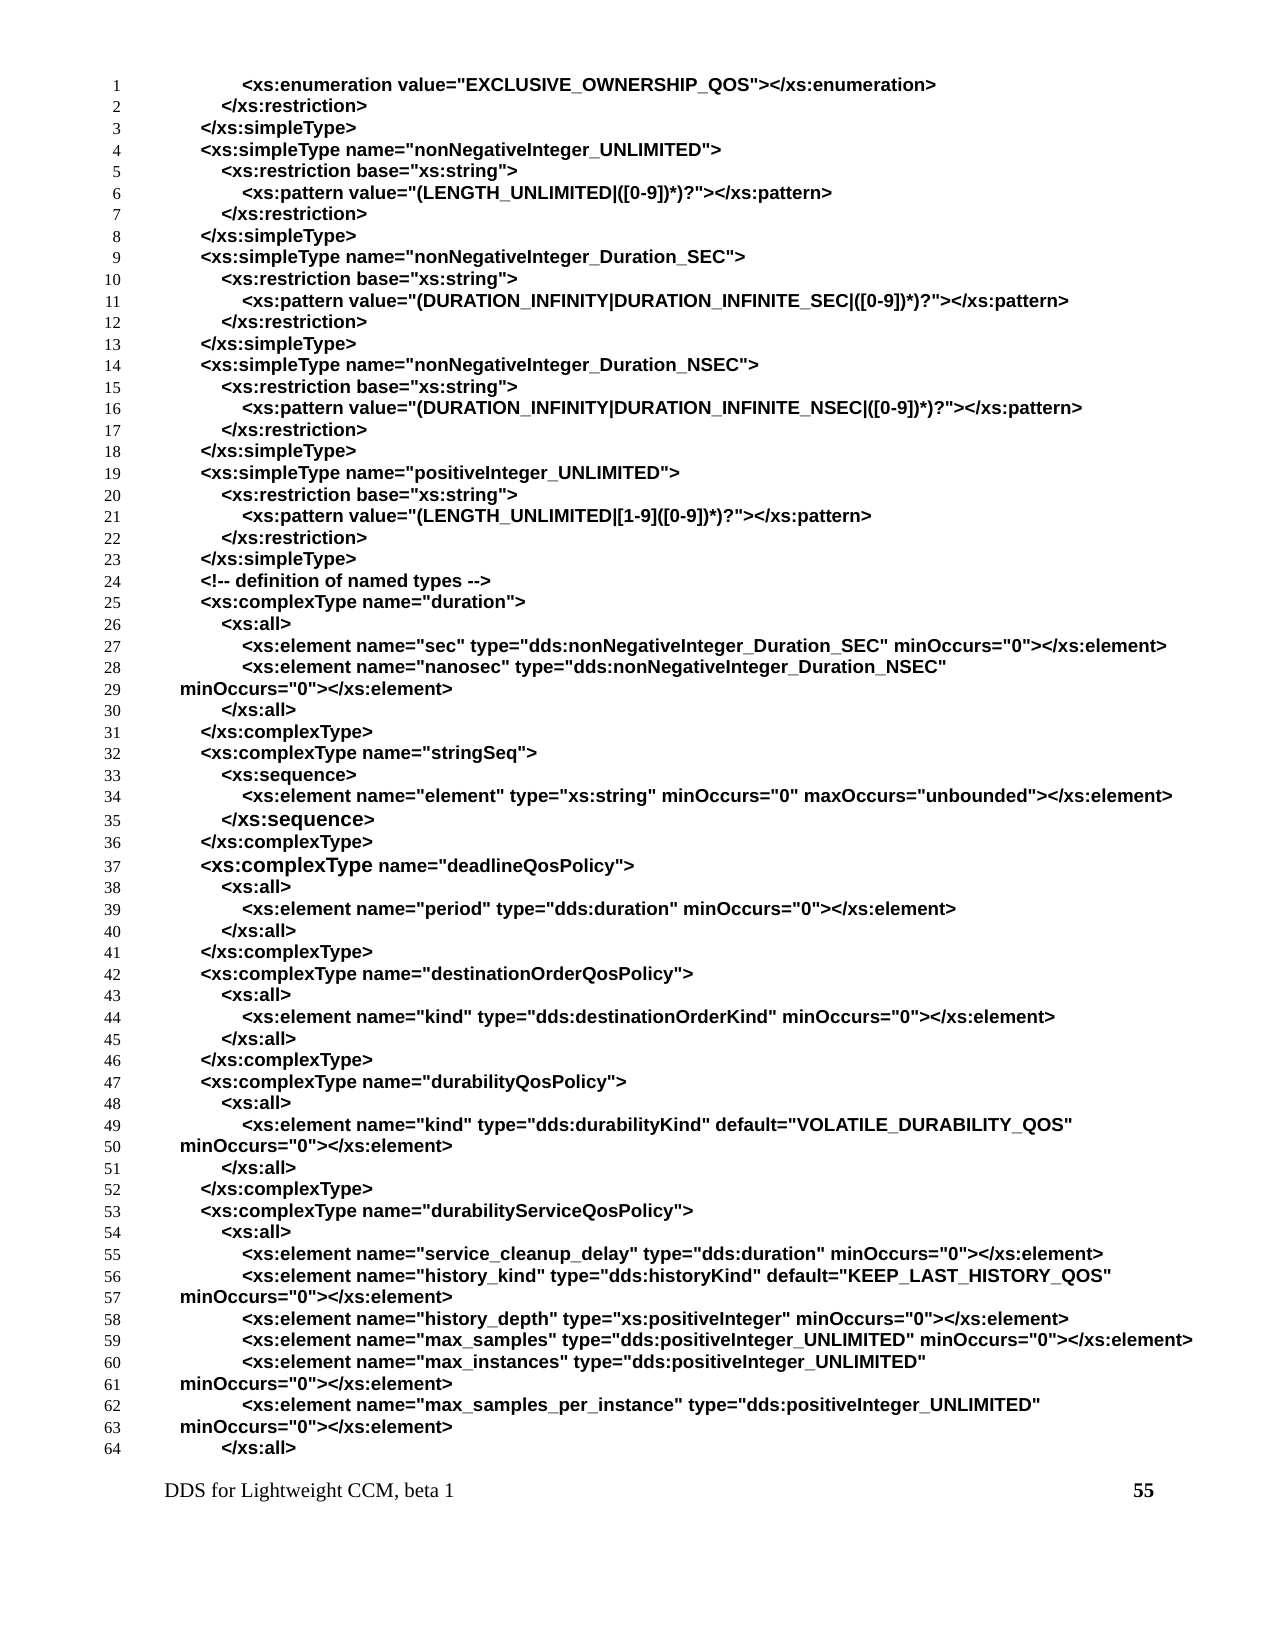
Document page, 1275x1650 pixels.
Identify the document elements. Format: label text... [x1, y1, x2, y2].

text <xs:restriction base="xs:string"> [179, 376, 1200, 397]
text <xs:all> [179, 1092, 1200, 1113]
text <xs:simpleType name="nonNegativeInteger_Duration_NSEC"> [179, 354, 1200, 376]
text <xs:all> [179, 613, 1200, 634]
text </xs:complexType> [179, 1049, 1200, 1070]
text <xs:complexType name="durabilityServiceQosPolicy"> [179, 1200, 1200, 1221]
text <xs:simpleType name="nonNegativeInteger_UNLIMITED"> [179, 138, 1200, 160]
text <xs:element name="sec" type="dds:nonNegativeInteger_Duration_SEC" minOccurs="0"></xs:element> [179, 634, 1200, 656]
text <xs:pattern value="(LENGTH_UNLIMITED|[1-9]([0-9])*)?"></xs:pattern> [179, 505, 1200, 527]
text </xs:restriction> [179, 95, 1200, 117]
text <xs:restriction base="xs:string"> [179, 483, 1200, 505]
text </xs:restriction> [179, 419, 1200, 440]
text </xs:complexType> [179, 721, 1200, 742]
text <xs:simpleType name="positiveInteger_UNLIMITED"> [179, 462, 1200, 483]
text </xs:restriction> [179, 527, 1200, 548]
text <xs:element name="max_samples_per_instance" type="dds:positiveInteger_UNLIMITED" minOccurs="0"></xs:element> [179, 1394, 1200, 1437]
text </xs:simpleType> [179, 225, 1200, 246]
text </xs:complexType> [179, 831, 1200, 852]
text <xs:element name="period" type="dds:duration" minOccurs="0"></xs:element> [179, 898, 1200, 919]
text </xs:all> [179, 1157, 1200, 1178]
text <xs:element name="max_instances" type="dds:positiveInteger_UNLIMITED" minOccurs="0"></xs:element> [179, 1351, 1200, 1394]
text </xs:restriction> [179, 203, 1200, 225]
text <xs:pattern value="(LENGTH_UNLIMITED|([0-9])*)?"></xs:pattern> [179, 182, 1200, 203]
text <xs:pattern value="(DURATION_INFINITY|DURATION_INFINITE_NSEC|([0-9])*)?"></xs:pattern> [179, 397, 1200, 419]
text </xs:complexType> [179, 1178, 1200, 1200]
text </xs:simpleType> [179, 440, 1200, 462]
text <xs:complexType name="deadlineQosPolicy"> [179, 852, 1200, 876]
text <xs:complexType name="destinationOrderQosPolicy"> [179, 963, 1200, 984]
text <xs:element name="kind" type="dds:durabilityKind" default="VOLATILE_DURABILITY_QOS" minOccurs="0"></xs:element> [179, 1113, 1200, 1157]
text <xs:element name="history_depth" type="xs:positiveInteger" minOccurs="0"></xs:element> [179, 1308, 1200, 1329]
text <xs:element name="kind" type="dds:destinationOrderKind" minOccurs="0"></xs:element> [179, 1006, 1200, 1027]
text <xs:sequence> [179, 764, 1200, 785]
text <xs:element name="element" type="xs:string" minOccurs="0" maxOccurs="unbounded"></xs:element> [179, 785, 1200, 807]
text </xs:simpleType> [179, 548, 1200, 570]
text <xs:restriction base="xs:string"> [179, 160, 1200, 182]
text <xs:simpleType name="nonNegativeInteger_Duration_SEC"> [179, 246, 1200, 268]
text </xs:sequence> [179, 807, 1200, 831]
text <!-- definition of named types --> [179, 570, 1200, 591]
text <xs:element name="max_samples" type="dds:positiveInteger_UNLIMITED" minOccurs="0"></xs:element> [179, 1329, 1200, 1351]
text <xs:all> [179, 984, 1200, 1006]
text </xs:complexType> [179, 941, 1200, 963]
text <xs:complexType name="stringSeq"> [179, 742, 1200, 764]
text </xs:all> [179, 1027, 1200, 1049]
text <xs:element name="nanosec" type="dds:nonNegativeInteger_Duration_NSEC" minOccurs="0"></xs:element> [179, 656, 1200, 699]
text <xs:all> [179, 876, 1200, 898]
text <xs:complexType name="durabilityQosPolicy"> [179, 1070, 1200, 1092]
text </xs:all> [179, 699, 1200, 721]
text <xs:element name="service_cleanup_delay" type="dds:duration" minOccurs="0"></xs:element> [179, 1243, 1200, 1264]
text </xs:simpleType> [179, 332, 1200, 354]
text </xs:simpleType> [179, 117, 1200, 138]
text <xs:pattern value="(DURATION_INFINITY|DURATION_INFINITE_SEC|([0-9])*)?"></xs:pattern> [179, 289, 1200, 311]
text <xs:element name="history_kind" type="dds:historyKind" default="KEEP_LAST_HISTORY_QOS" minOccurs="0"></xs:element> [179, 1264, 1200, 1308]
text </xs:restriction> [179, 311, 1200, 332]
text <xs:all> [179, 1221, 1200, 1243]
text </xs:all> [179, 919, 1200, 941]
text <xs:restriction base="xs:string"> [179, 268, 1200, 289]
text <xs:enumeration value="EXCLUSIVE_OWNERSHIP_QOS"></xs:enumeration> [179, 74, 1200, 95]
text <xs:complexType name="duration"> [179, 591, 1200, 613]
text </xs:all> [179, 1437, 1200, 1458]
